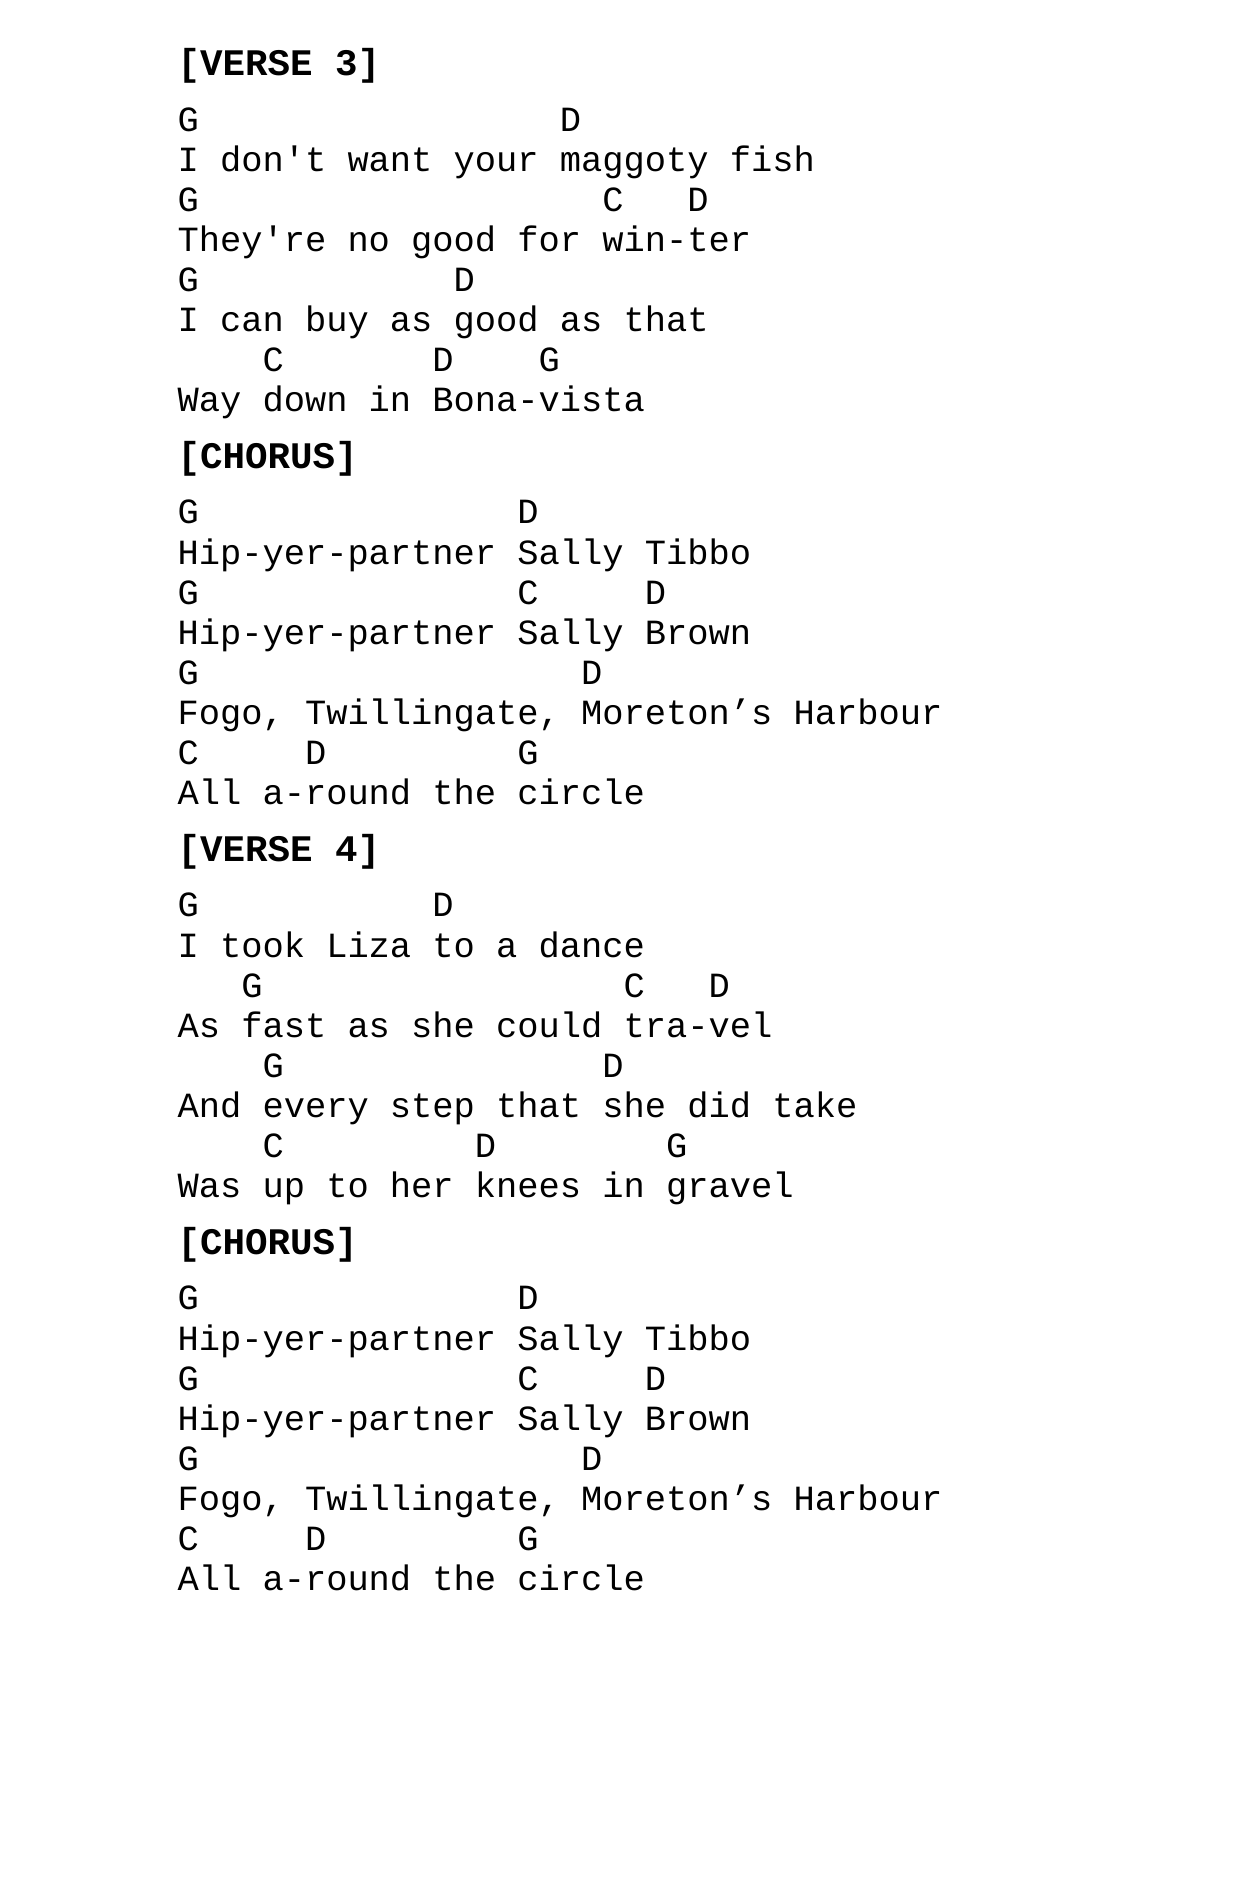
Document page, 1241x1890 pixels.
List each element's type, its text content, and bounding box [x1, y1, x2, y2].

text G D [177, 494, 1196, 534]
text G D [177, 887, 1196, 927]
text G D [177, 1048, 1196, 1088]
text Hip-yer-partner Sally Brown [177, 1401, 1196, 1441]
text C D G [177, 342, 1196, 382]
text As fast as she could tra-vel [177, 1008, 1196, 1048]
text I can buy as good as that [177, 302, 1196, 342]
text G D [177, 655, 1196, 695]
text G D [177, 102, 1196, 142]
text Was up to her knees in gravel [177, 1168, 1196, 1208]
text Way down in Bona-vista [177, 382, 1196, 422]
subtitle [VERSE 3] [177, 44, 1196, 87]
text G D [177, 262, 1196, 302]
subtitle [CHORUS] [177, 437, 1196, 480]
text All a-round the circle [177, 1561, 1196, 1601]
text C D G [177, 1521, 1196, 1561]
text G C D [177, 182, 1196, 222]
text Hip-yer-partner Sally Brown [177, 615, 1196, 655]
text C D G [177, 735, 1196, 775]
text Hip-yer-partner Sally Tibbo [177, 534, 1196, 575]
text I took Liza to a dance [177, 927, 1196, 968]
text And every step that she did take [177, 1088, 1196, 1128]
subtitle [CHORUS] [177, 1223, 1196, 1266]
subtitle [VERSE 4] [177, 830, 1196, 873]
text Hip-yer-partner Sally Tibbo [177, 1320, 1196, 1361]
text Fogo, Twillingate, Moreton’s Harbour [177, 695, 1196, 735]
text I don't want your maggoty fish [177, 142, 1196, 182]
text G D [177, 1280, 1196, 1320]
text G C D [177, 575, 1196, 615]
text G C D [177, 968, 1196, 1008]
text Fogo, Twillingate, Moreton’s Harbour [177, 1481, 1196, 1521]
text C D G [177, 1128, 1196, 1168]
text All a-round the circle [177, 775, 1196, 815]
text They're no good for win-ter [177, 222, 1196, 262]
text G C D [177, 1361, 1196, 1401]
text G D [177, 1441, 1196, 1481]
